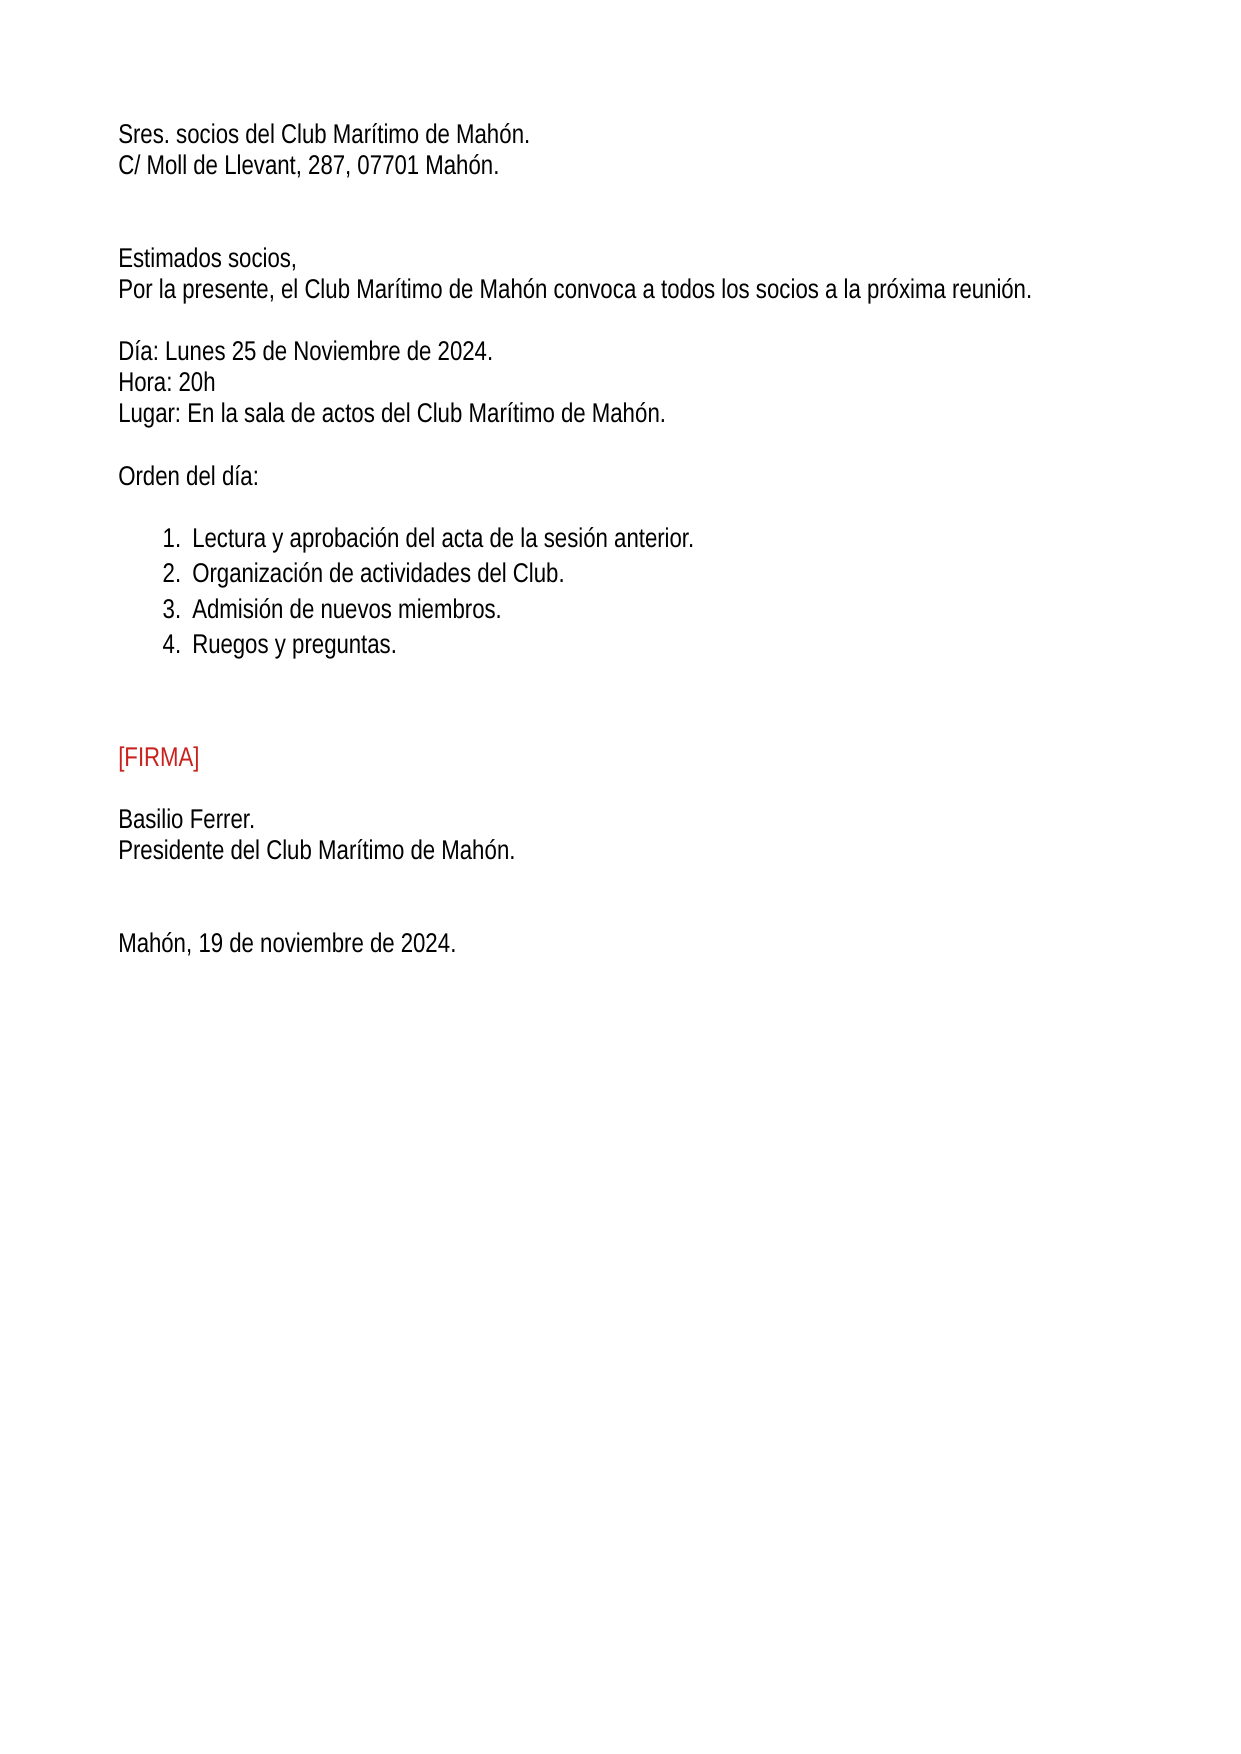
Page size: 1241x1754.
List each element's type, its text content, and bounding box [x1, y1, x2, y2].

list Organización de actividades del Club. [162, 557, 1122, 588]
text [FIRMA] [118, 741, 1122, 772]
text Presidente del Club Marítimo de Mahón. [118, 834, 1122, 865]
text Día: Lunes 25 de Noviembre de 2024. [118, 335, 1122, 366]
list Ruegos y preguntas. [162, 628, 1122, 659]
text Mahón, 19 de noviembre de 2024. [118, 927, 1122, 958]
text Sres. socios del Club Marítimo de Mahón. [118, 118, 1122, 149]
list Admisión de nuevos miembros. [162, 593, 1122, 624]
text Orden del día: [118, 459, 1122, 491]
text Por la presente, el Club Marítimo de Mahón convoca a todos los socios a la próxima reunión. [118, 273, 1122, 304]
text Hora: 20h [118, 366, 1122, 397]
text Basilio Ferrer. [118, 803, 1122, 834]
text Lugar: En la sala de actos del Club Marítimo de Mahón. [118, 397, 1122, 428]
text C/ Moll de Llevant, 287, 07701 Mahón. [118, 149, 1122, 180]
list Lectura y aprobación del acta de la sesión anterior. [162, 522, 1122, 553]
text Estimados socios, [118, 242, 1122, 273]
